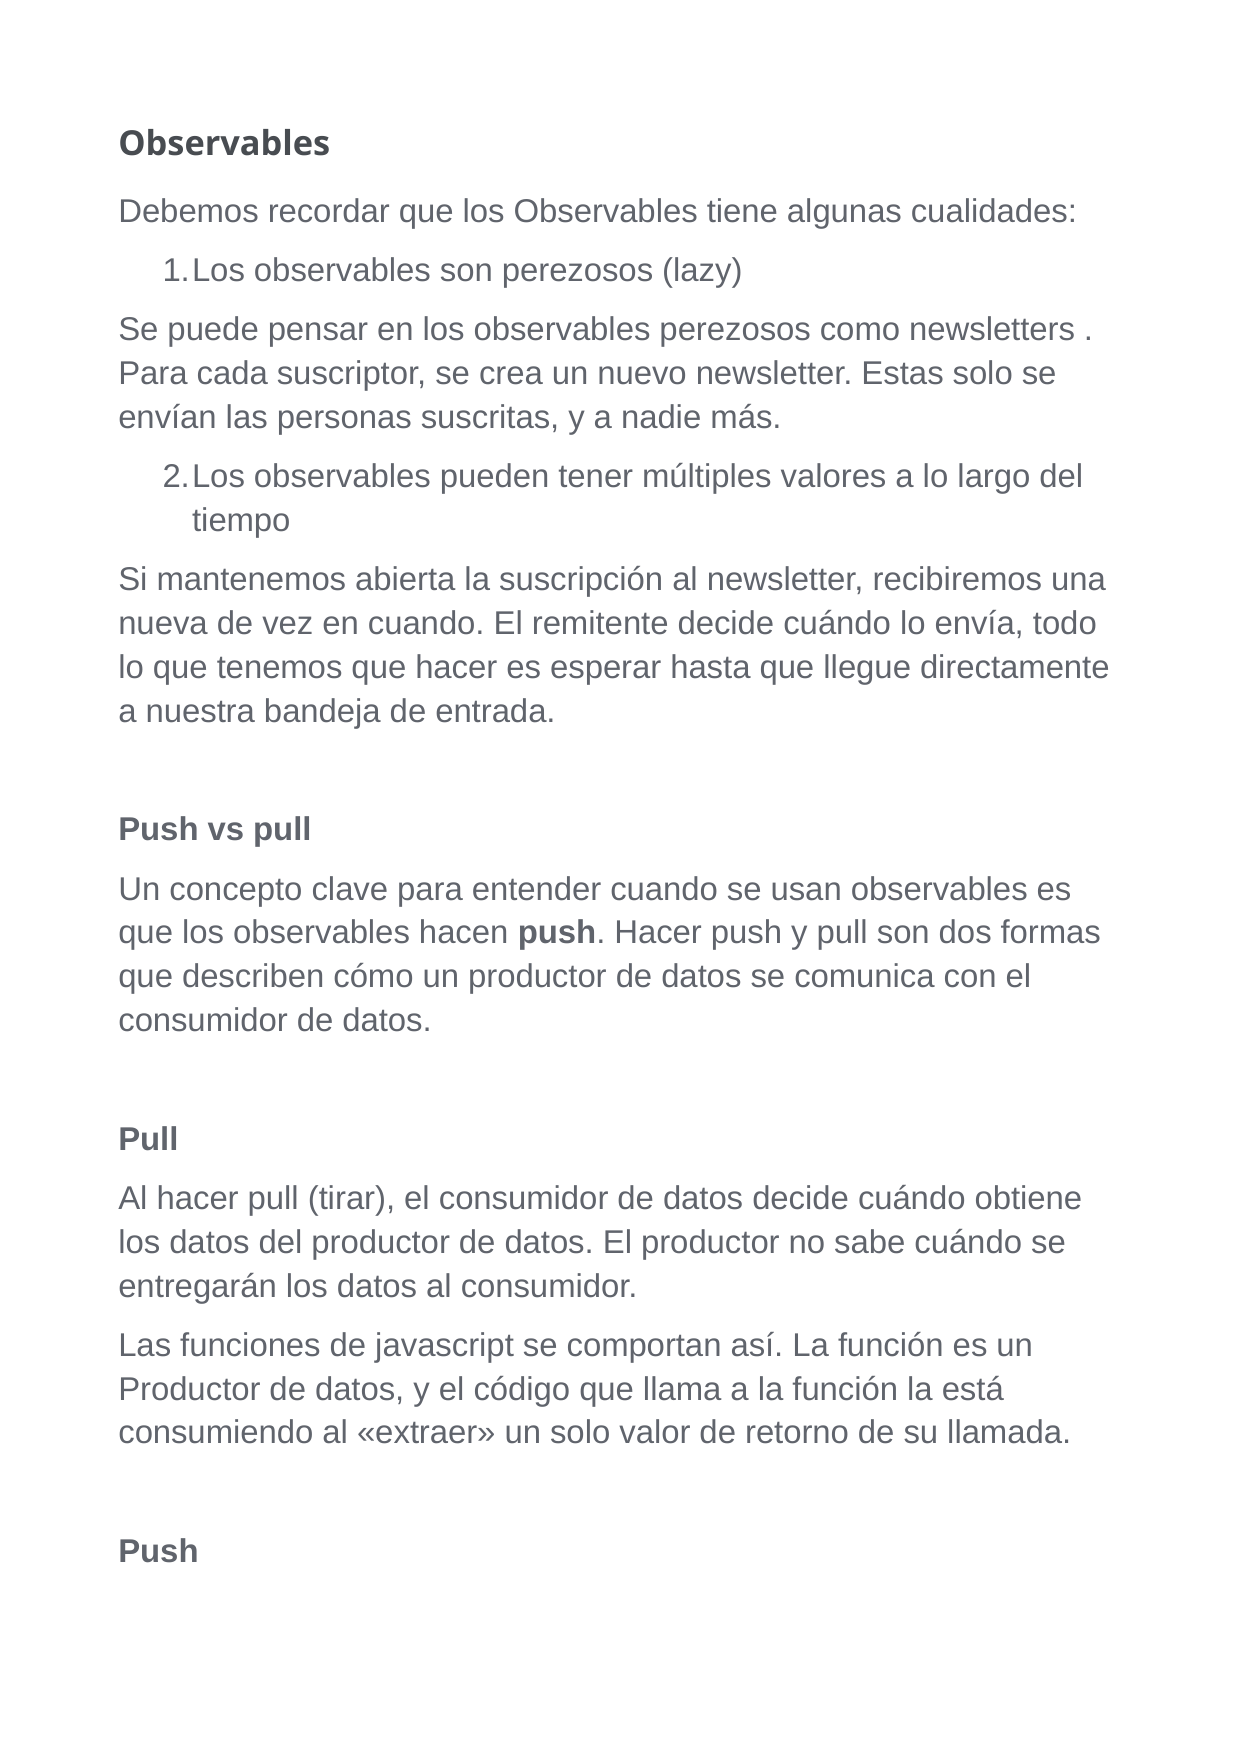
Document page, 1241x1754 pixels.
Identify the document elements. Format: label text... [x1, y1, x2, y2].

subtitle Observables [118, 118, 1122, 165]
list Los observables son perezosos (lazy) [162, 245, 1122, 288]
text Un concepto clave para entender cuando se usan observables es que los observables hacen push. Hacer push y pull son dos formas que describen cómo un productor de datos se comunica con el consumidor de datos. [118, 863, 1122, 1038]
text Push vs pull [118, 804, 1122, 848]
list Los observables pueden tener múltiples valores a lo largo del tiempo [162, 451, 1122, 538]
text Pull [118, 1113, 1122, 1157]
text Al hacer pull (tirar), el consumidor de datos decide cuándo obtiene los datos del productor de datos. El productor no sabe cuándo se entregarán los datos al consumidor. [118, 1173, 1122, 1304]
text Si mantenemos abierta la suscripción al newsletter, recibiremos una nueva de vez en cuando. El remitente decide cuándo lo envía, todo lo que tenemos que hacer es esperar hasta que llegue directamente a nuestra bandeja de entrada. [118, 554, 1122, 729]
text Debemos recordar que los Observables tiene algunas cualidades: [118, 185, 1122, 229]
text Push [118, 1526, 1122, 1570]
text Se puede pensar en los observables perezosos como newsletters . Para cada suscriptor, se crea un nuevo newsletter. Estas solo se envían las personas suscritas, y a nadie más. [118, 304, 1122, 435]
text Las funciones de javascript se comportan así. La función es un Productor de datos, y el código que llama a la función la está consumiendo al «extraer» un solo valor de retorno de su llamada. [118, 1320, 1122, 1451]
